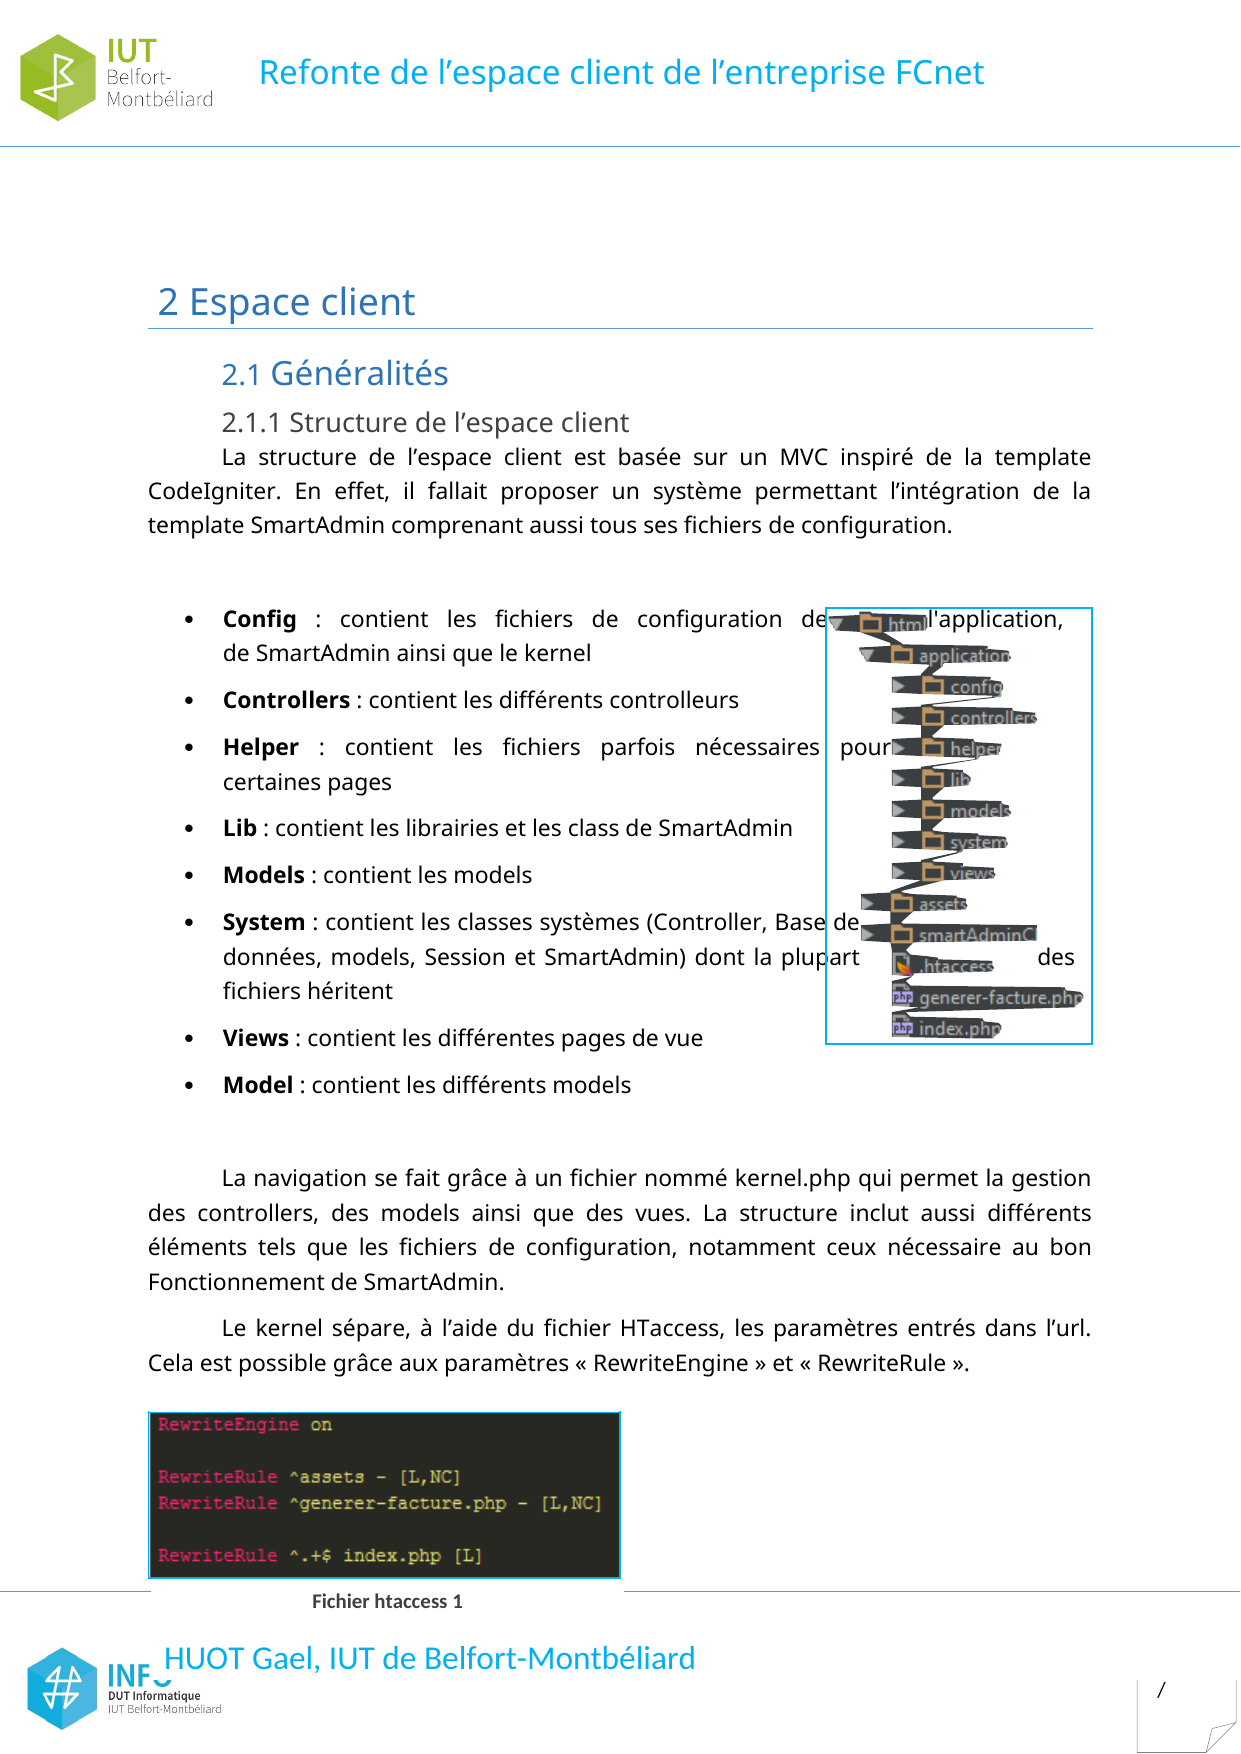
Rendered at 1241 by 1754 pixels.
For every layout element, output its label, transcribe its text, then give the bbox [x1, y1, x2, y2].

subtitle 2.1.1 Structure de l’espace client [148, 404, 1093, 441]
list Controllers : contient les différents controlleurs [185, 684, 825, 716]
list Helper : contient les fichiers parfois nécessaires pour certaines pages [934, 731, 1091, 797]
text La navigation se fait grâce à un fichier nommé kernel.php qui permet la gestion des controllers, des models ainsi que des vues. La structure inclut aussi différents éléments tels que les fichiers de configuration, notamment ceux nécessaire au bon Fonctionnement de SmartAdmin. [148, 1162, 1093, 1297]
list Helper : contient les fichiers parfois nécessaires pour certaines pages [827, 731, 975, 797]
list [906, 859, 1091, 891]
list [827, 859, 921, 891]
list System : contient les classes systèmes (Controller, Base de données, models, Session et SmartAdmin) dont la plupart des fichiers héritent [903, 906, 1091, 1006]
list Config : contient les fichiers de configuration de l'application, de SmartAdmin ainsi que le kernel [185, 603, 1093, 669]
list System : contient les classes systèmes (Controller, Base de données, models, Session et SmartAdmin) dont la plupart des fichiers héritent [827, 906, 906, 1006]
text La structure de l’espace client est basée sur un MVC inspiré de la template CodeIgniter. En effet, il fallait proposer un système permettant l’intégration de la template SmartAdmin comprenant aussi tous ses fichiers de configuration. [148, 441, 1093, 541]
text Le kernel sépare, à l’aide du fichier HTaccess, les paramètres entrés dans l’url. Cela est possible grâce aux paramètres « RewriteEngine » et « RewriteRule ». [148, 1312, 1093, 1378]
list Helper : contient les fichiers parfois nécessaires pour certaines pages [185, 731, 825, 797]
subtitle 2.1 Généralités [148, 350, 1093, 395]
list [827, 684, 992, 716]
list Views : contient les différentes pages de vue [185, 1022, 1093, 1053]
text Fichier htaccess 1 [151, 1588, 624, 1613]
subtitle 2 Espace client [148, 275, 1093, 328]
list System : contient les classes systèmes (Controller, Base de données, models, Session et SmartAdmin) dont la plupart des fichiers héritent [185, 906, 825, 1006]
list [933, 812, 1091, 844]
list [934, 684, 1091, 716]
list Models : contient les models [185, 859, 825, 891]
list Lib : contient les librairies et les class de SmartAdmin [185, 812, 825, 844]
list [827, 812, 921, 844]
list Model : contient les différents models [185, 1069, 1093, 1100]
